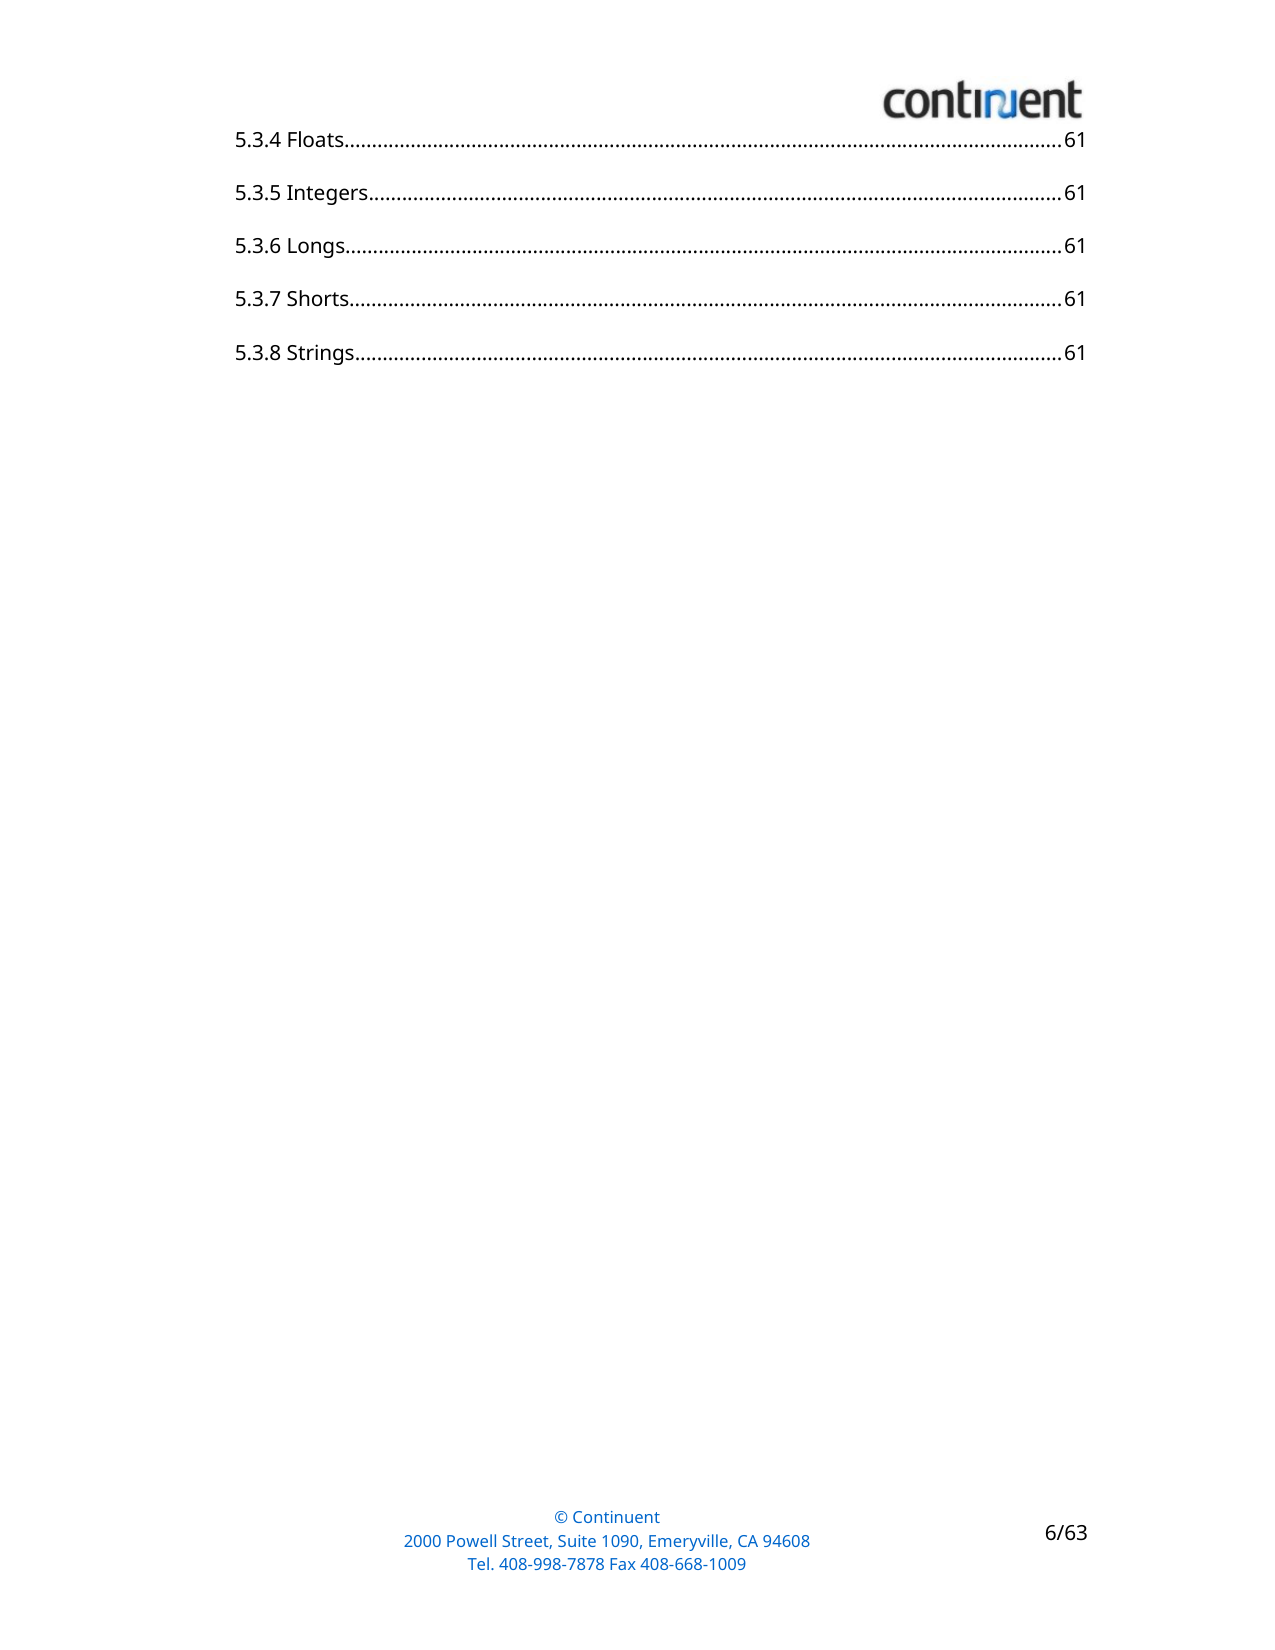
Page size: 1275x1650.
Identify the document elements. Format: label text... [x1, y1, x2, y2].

text 5.3.8 Strings 61 [229, 338, 1087, 366]
text 5.3.7 Shorts 61 [229, 284, 1087, 313]
text 5.3.6 Longs 61 [229, 231, 1087, 259]
text 5.3.5 Integers 61 [229, 178, 1087, 206]
text 5.3.4 Floats 61 [229, 125, 1087, 153]
picture [879, 76, 1087, 124]
